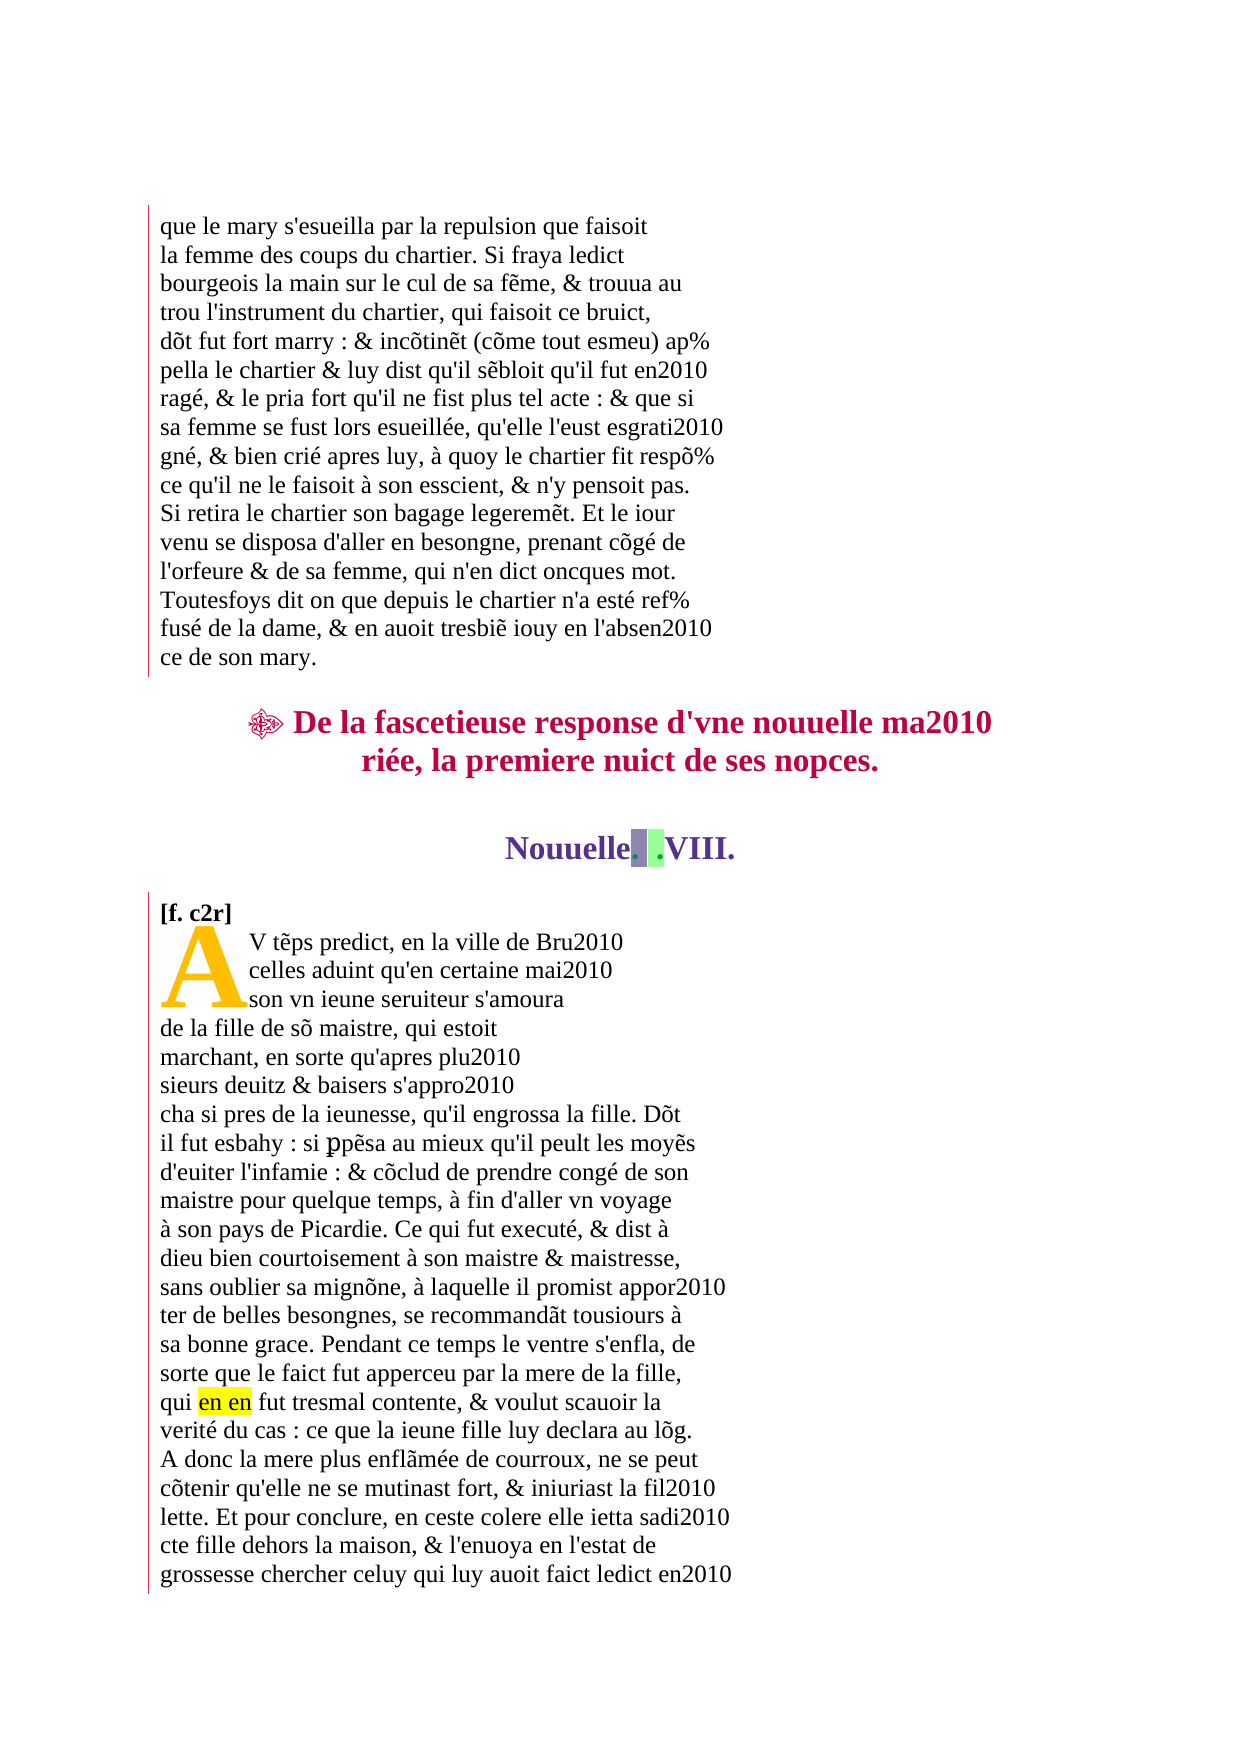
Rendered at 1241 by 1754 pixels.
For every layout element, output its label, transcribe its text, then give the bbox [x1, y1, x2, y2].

text Nouuelle. .VIII. [664, 829, 1093, 867]
text ❧ De la fascetieuse response d'vne nouuelle ma2010 riée, la premiere nuict de ses nopces. [148, 702, 1093, 779]
text que le mary s'esueilla par la repulsion que faisoit la femme des coups du chartier. Si fraya ledict bourgeois la main sur le cul de sa fẽme, & trouua au trou l'instrument du chartier, qui faisoit ce bruict, dõt fut fort marry : & incõtinẽt (cõme tout esmeu) ap% pella le chartier & luy dist qu'il sẽbloit qu'il fut en2010 ragé, & le pria fort qu'il ne fist plus tel acte : & que si sa femme se fust lors esueillée, qu'elle l'eust esgrati2010 gné, & bien crié apres luy, à quoy le chartier fit respõ% ce qu'il ne le faisoit à son esscient, & n'y pensoit pas. Si retira le chartier son bagage legeremẽt. Et le iour venu se disposa d'aller en besongne, prenant cõgé de l'orfeure & de sa femme, qui n'en dict oncques mot. Toutesfoys dit on que depuis le chartier n'a esté ref% fusé de la dame, & en auoit tresbiẽ iouy en l'absen2010 ce de son mary. [149, 205, 1093, 677]
text Nouuelle. .VIII. [148, 829, 631, 867]
text AV tẽps predict, en la ville de Bru2010 celles aduint qu'en certaine mai2010 son vn ieune seruiteur s'amoura de la fille de sõ maistre, qui estoit marchant, en sorte qu'apres plu2010 sieurs deuitz & baisers s'appro2010 cha si pres de la ieunesse, qu'il engrossa la fille. Dõt il fut esbahy : si ꝑpẽsa au mieux qu'il peult les moyẽs d'euiter l'infamie : & cõclud de prendre congé de son maistre pour quelque temps, à fin d'aller vn voyage à son pays de Picardie. Ce qui fut executé, & dist à dieu bien courtoisement à son maistre & maistresse, sans oublier sa mignõne, à laquelle il promist appor2010 ter de belles besongnes, se recommandãt tousiours à sa bonne grace. Pendant ce temps le ventre s'enfla, de sorte que le faict fut apperceu par la mere de la fille, qui en en fut tresmal contente, & voulut scauoir la verité du cas : ce que la ieune fille luy declara au lõg. A donc la mere plus enflãmée de courroux, ne se peut cõtenir qu'elle ne se mutinast fort, & iniuriast la fil2010 lette. Et pour conclure, en ceste colere elle ietta sadi2010 cte fille dehors la maison, & l'enuoya en l'estat de grossesse chercher celuy qui luy auoit faict ledict en2010 [149, 927, 1093, 1594]
text [f. c2r] [149, 892, 1093, 927]
